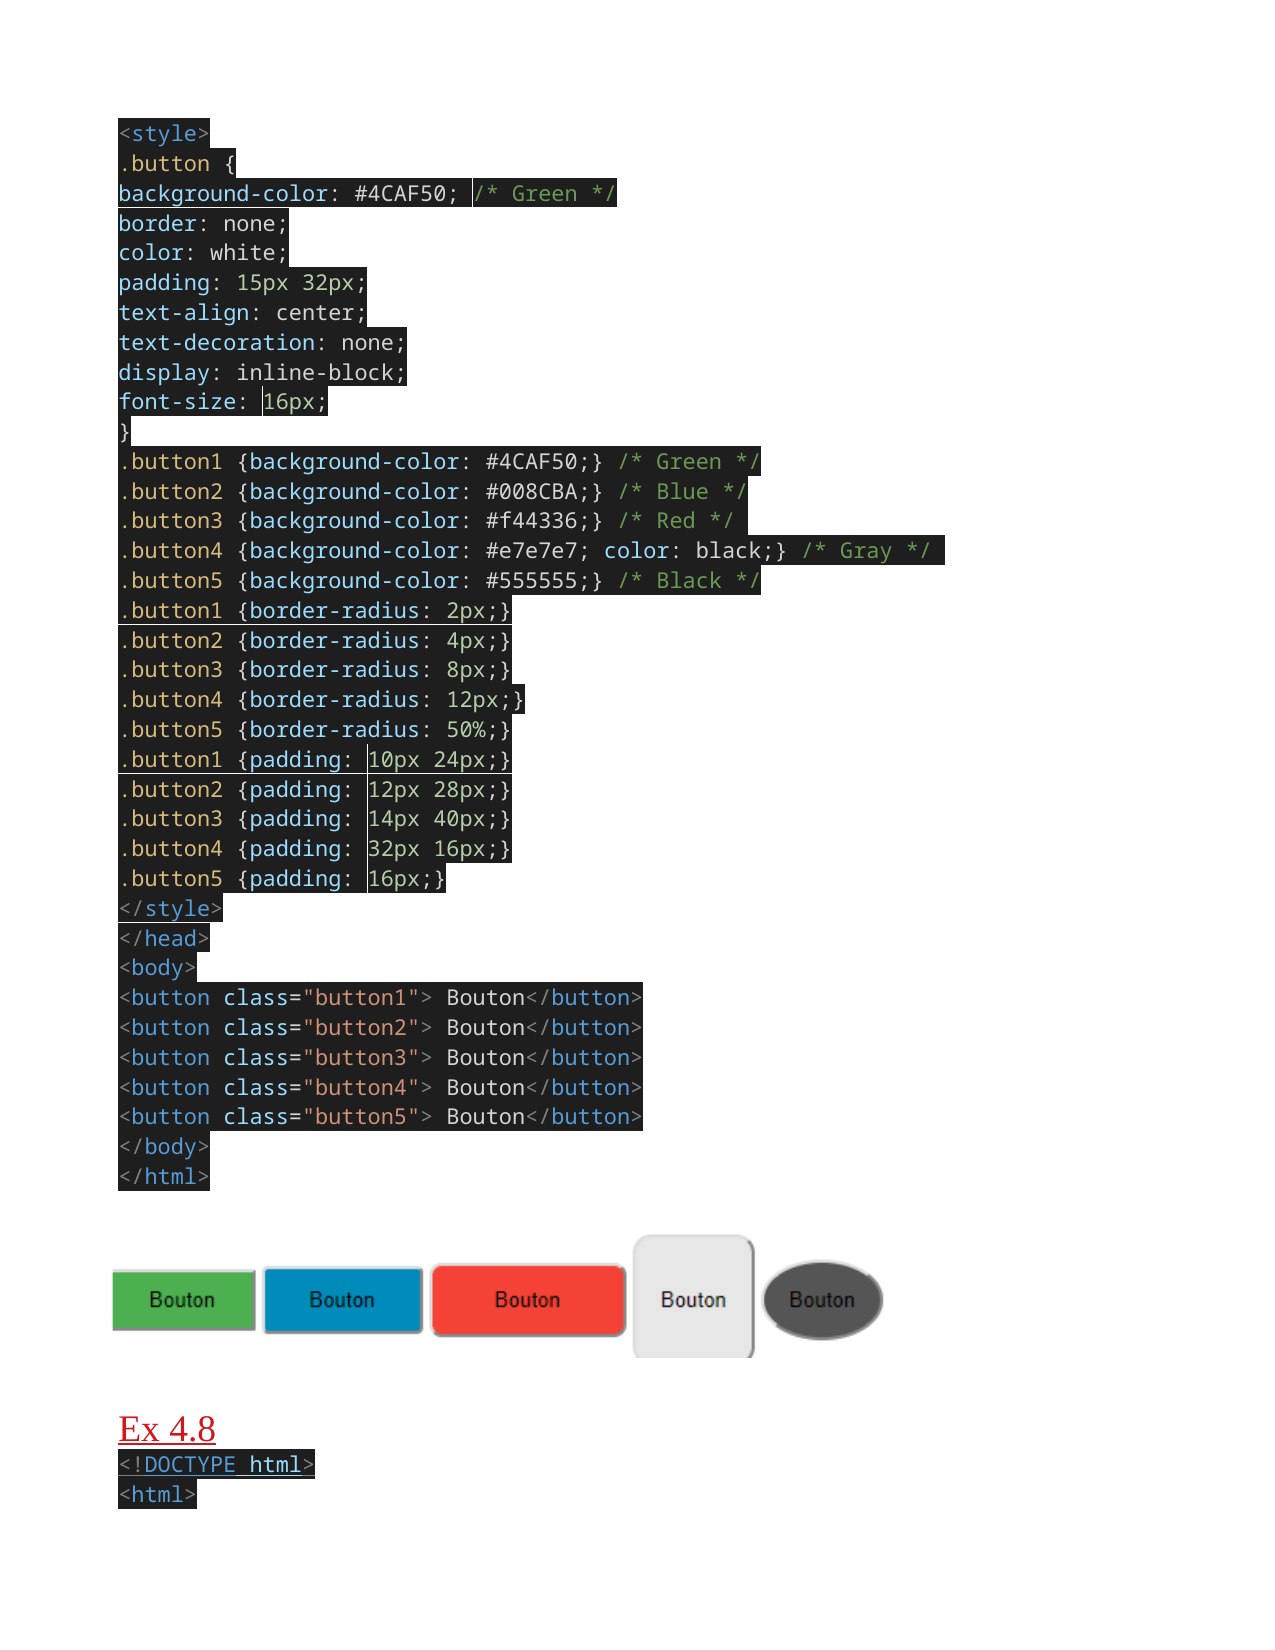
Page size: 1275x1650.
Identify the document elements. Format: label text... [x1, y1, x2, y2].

text .button5 {border-radius: 50%;} [118, 714, 1157, 744]
text <button class="button5"> Bouton</button> [118, 1101, 1157, 1131]
text <button class="button3"> Bouton</button> [118, 1042, 1157, 1071]
text .button4 {border-radius: 12px;} [118, 684, 1157, 714]
text <html> [118, 1479, 1157, 1509]
text </style> [118, 893, 1157, 922]
text .button3 {border-radius: 8px;} [118, 654, 1157, 684]
text .button3 {background-color: #f44336;} /* Red */ [118, 505, 1157, 535]
text .button2 {padding: 12px 28px;} [118, 773, 1157, 803]
text display: inline-block; [118, 356, 1157, 386]
text .button1 {padding: 10px 24px;} [118, 744, 1157, 773]
text <body> [118, 952, 1157, 982]
picture [112, 1233, 910, 1358]
text border: none; [118, 207, 1157, 237]
text </head> [118, 922, 1157, 952]
text </body> [118, 1131, 1157, 1161]
text <button class="button4"> Bouton</button> [118, 1071, 1157, 1101]
text <style> [118, 118, 1157, 148]
text .button5 {padding: 16px;} [118, 863, 1157, 893]
text .button2 {background-color: #008CBA;} /* Blue */ [118, 476, 1157, 505]
text .button4 {padding: 32px 16px;} [118, 833, 1157, 863]
text font-size: 16px; [118, 386, 1157, 416]
text text-align: center; [118, 297, 1157, 327]
text padding: 15px 32px; [118, 267, 1157, 297]
text .button1 {background-color: #4CAF50;} /* Green */ [118, 446, 1157, 476]
text } [118, 416, 1157, 446]
text text-decoration: none; [118, 327, 1157, 356]
text .button1 {border-radius: 2px;} [118, 595, 1157, 624]
text <button class="button2"> Bouton</button> [118, 1012, 1157, 1042]
text background-color: #4CAF50; /* Green */ [118, 178, 1157, 207]
text </html> [118, 1161, 1157, 1191]
text .button { [118, 148, 1157, 178]
text .button5 {background-color: #555555;} /* Black */ [118, 565, 1157, 595]
text <!DOCTYPE html> [118, 1449, 1157, 1479]
text .button3 {padding: 14px 40px;} [118, 803, 1157, 833]
text Ex 4.8 [118, 1406, 1157, 1449]
text <button class="button1"> Bouton</button> [118, 982, 1157, 1012]
text color: white; [118, 237, 1157, 267]
text .button4 {background-color: #e7e7e7; color: black;} /* Gray */ [118, 535, 1157, 565]
text .button2 {border-radius: 4px;} [118, 624, 1157, 654]
